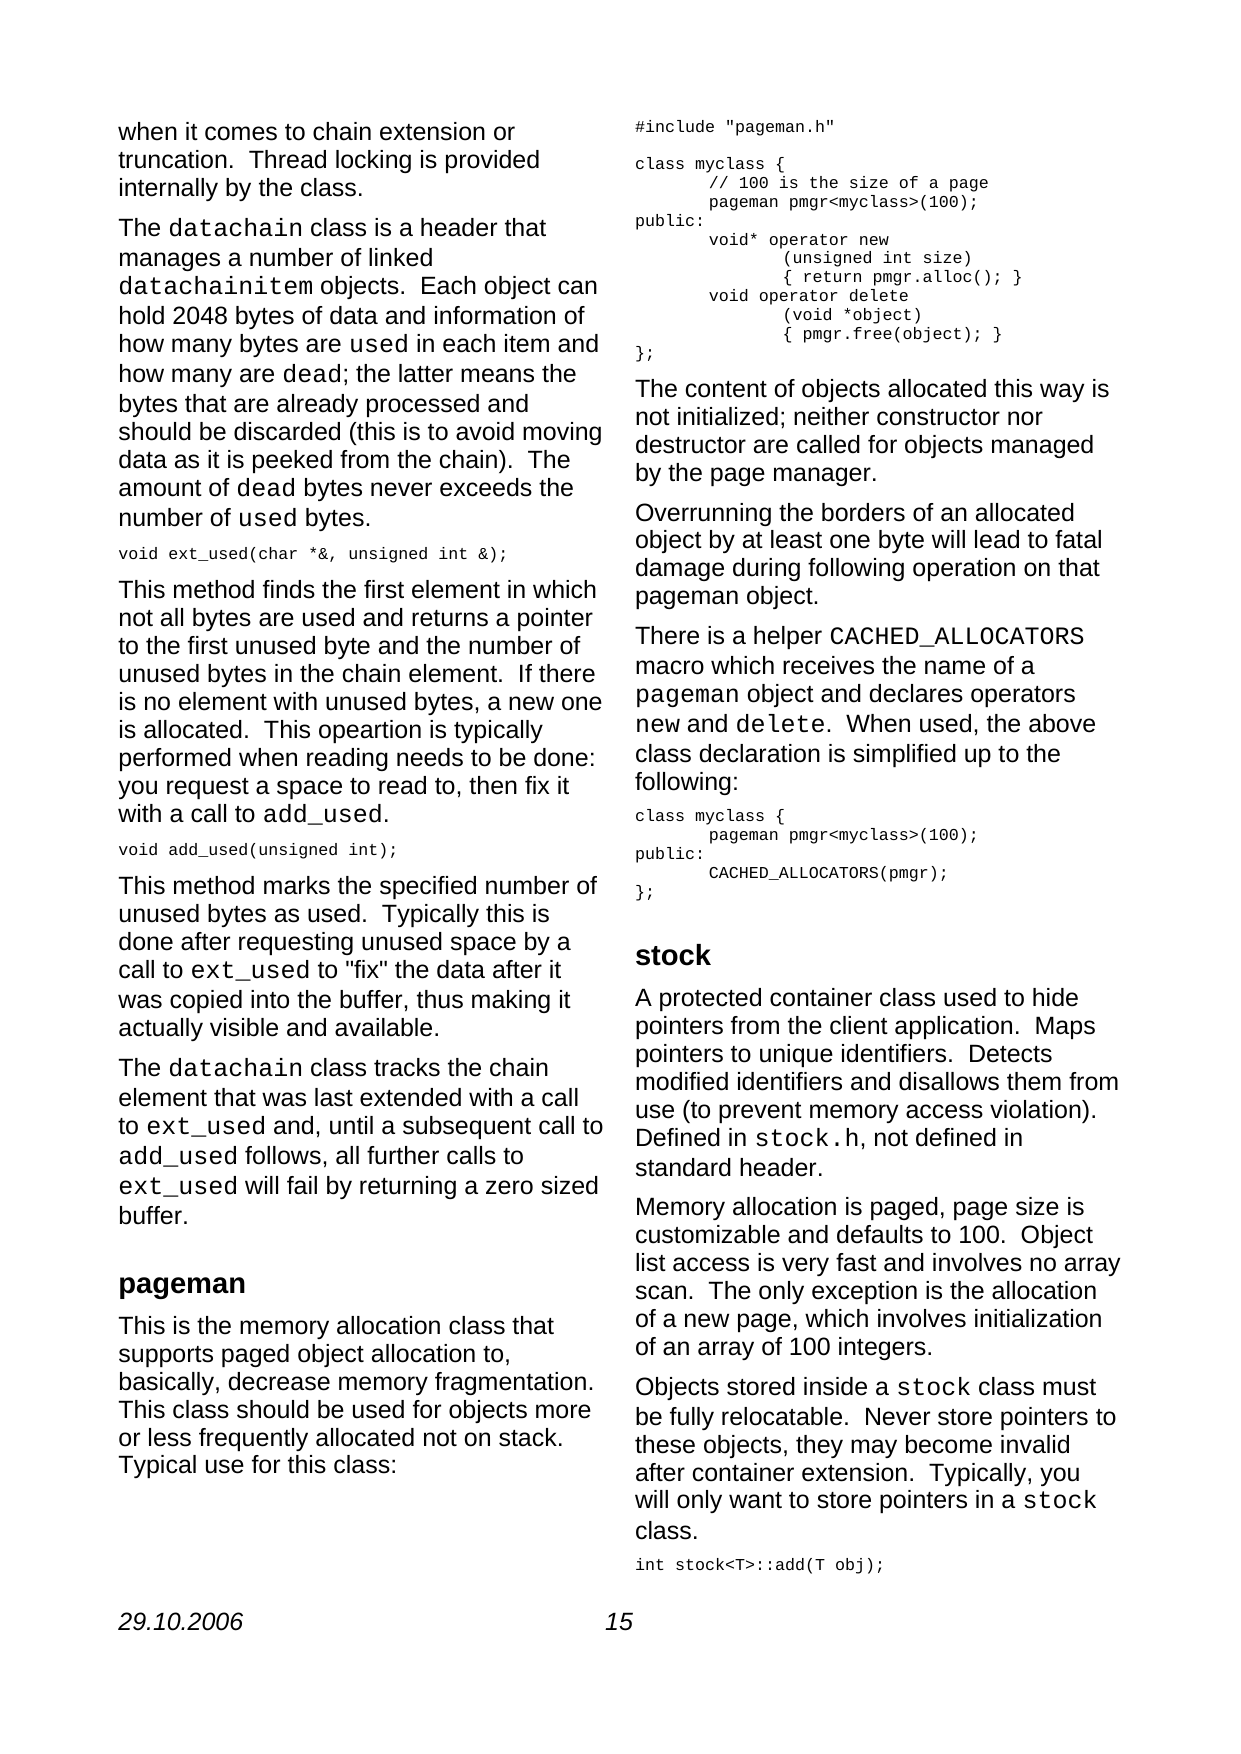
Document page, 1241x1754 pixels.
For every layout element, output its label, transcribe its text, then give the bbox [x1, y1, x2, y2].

text #include "pageman.h" class myclass { // 100 is the size of a page pageman pmgr<myclass>(100); public: void* operator new (unsigned int size) { return pmgr.alloc(); } void operator delete (void *object) { pmgr.free(object); } }; [635, 118, 1122, 363]
text void ext_used(char *&, unsigned int &); [118, 546, 605, 564]
text This method finds the first element in which not all bytes are used and returns a pointer to the first unused byte and the number of unused bytes in the chain element. If there is no element with unused bytes, a new one is allocated. This opeartion is typically performed when reading needs to be done: you request a space to read to, then fix it with a call to add_used. [118, 576, 605, 830]
text class myclass { pageman pmgr<myclass>(100); public: CACHED_ALLOCATORS(pmgr); }; [635, 808, 1122, 902]
text The content of objects allocated this way is not initialized; neither constructor nor destructor are called for objects managed by the page manager. [635, 375, 1122, 487]
text This is the memory allocation class that supports paged object allocation to, basically, decrease memory fragmentation. This class should be used for objects more or less frequently allocated not on stack. Typical use for this class: [118, 1312, 605, 1479]
subtitle stock [635, 939, 1122, 971]
text when it comes to chain extension or truncation. Thread locking is provided internally by the class. [118, 118, 605, 202]
subtitle pageman [118, 1267, 605, 1299]
text The datachain class is a header that manages a number of linked datachainitem objects. Each object can hold 2048 bytes of data and information of how many bytes are used in each item and how many are dead; the latter means the bytes that are already processed and should be discarded (this is to avoid moving data as it is peeked from the chain). The amount of dead bytes never exceeds the number of used bytes. [118, 214, 605, 534]
text int stock<T>::add(T obj); [635, 1556, 1122, 1575]
text Overrunning the borders of an allocated object by at least one byte will lead to fatal damage during following operation on that pageman object. [635, 498, 1122, 610]
text A protected container class used to hide pointers from the client application. Maps pointers to unique identifiers. Detects modified identifiers and disallows them from use (to prevent memory access violation). Defined in stock.h, not defined in standard header. [635, 984, 1122, 1181]
text There is a helper CACHED_ALLOCATORS macro which receives the name of a pageman object and declares operators new and delete. When used, the above class declaration is simplified up to the following: [635, 622, 1122, 796]
text void add_used(unsigned int); [118, 841, 605, 860]
text Objects stored inside a stock class must be fully relocatable. Never store pointers to these objects, they may become invalid after container extension. Typically, you will only want to store pointers in a stock class. [635, 1372, 1122, 1544]
text This method marks the specified number of unused bytes as used. Typically this is done after requesting unused space by a call to ext_used to "fix" the data after it was copied into the buffer, thus making it actually visible and available. [118, 872, 605, 1042]
text Memory allocation is paged, page size is customizable and defaults to 100. Object list access is very fast and involves no array scan. The only exception is the allocation of a new page, which involves initialization of an array of 100 integers. [635, 1193, 1122, 1361]
text The datachain class tracks the chain element that was last extended with a call to ext_used and, until a subsequent call to add_used follows, all further calls to ext_used will fail by returning a zero sized buffer. [118, 1053, 605, 1230]
